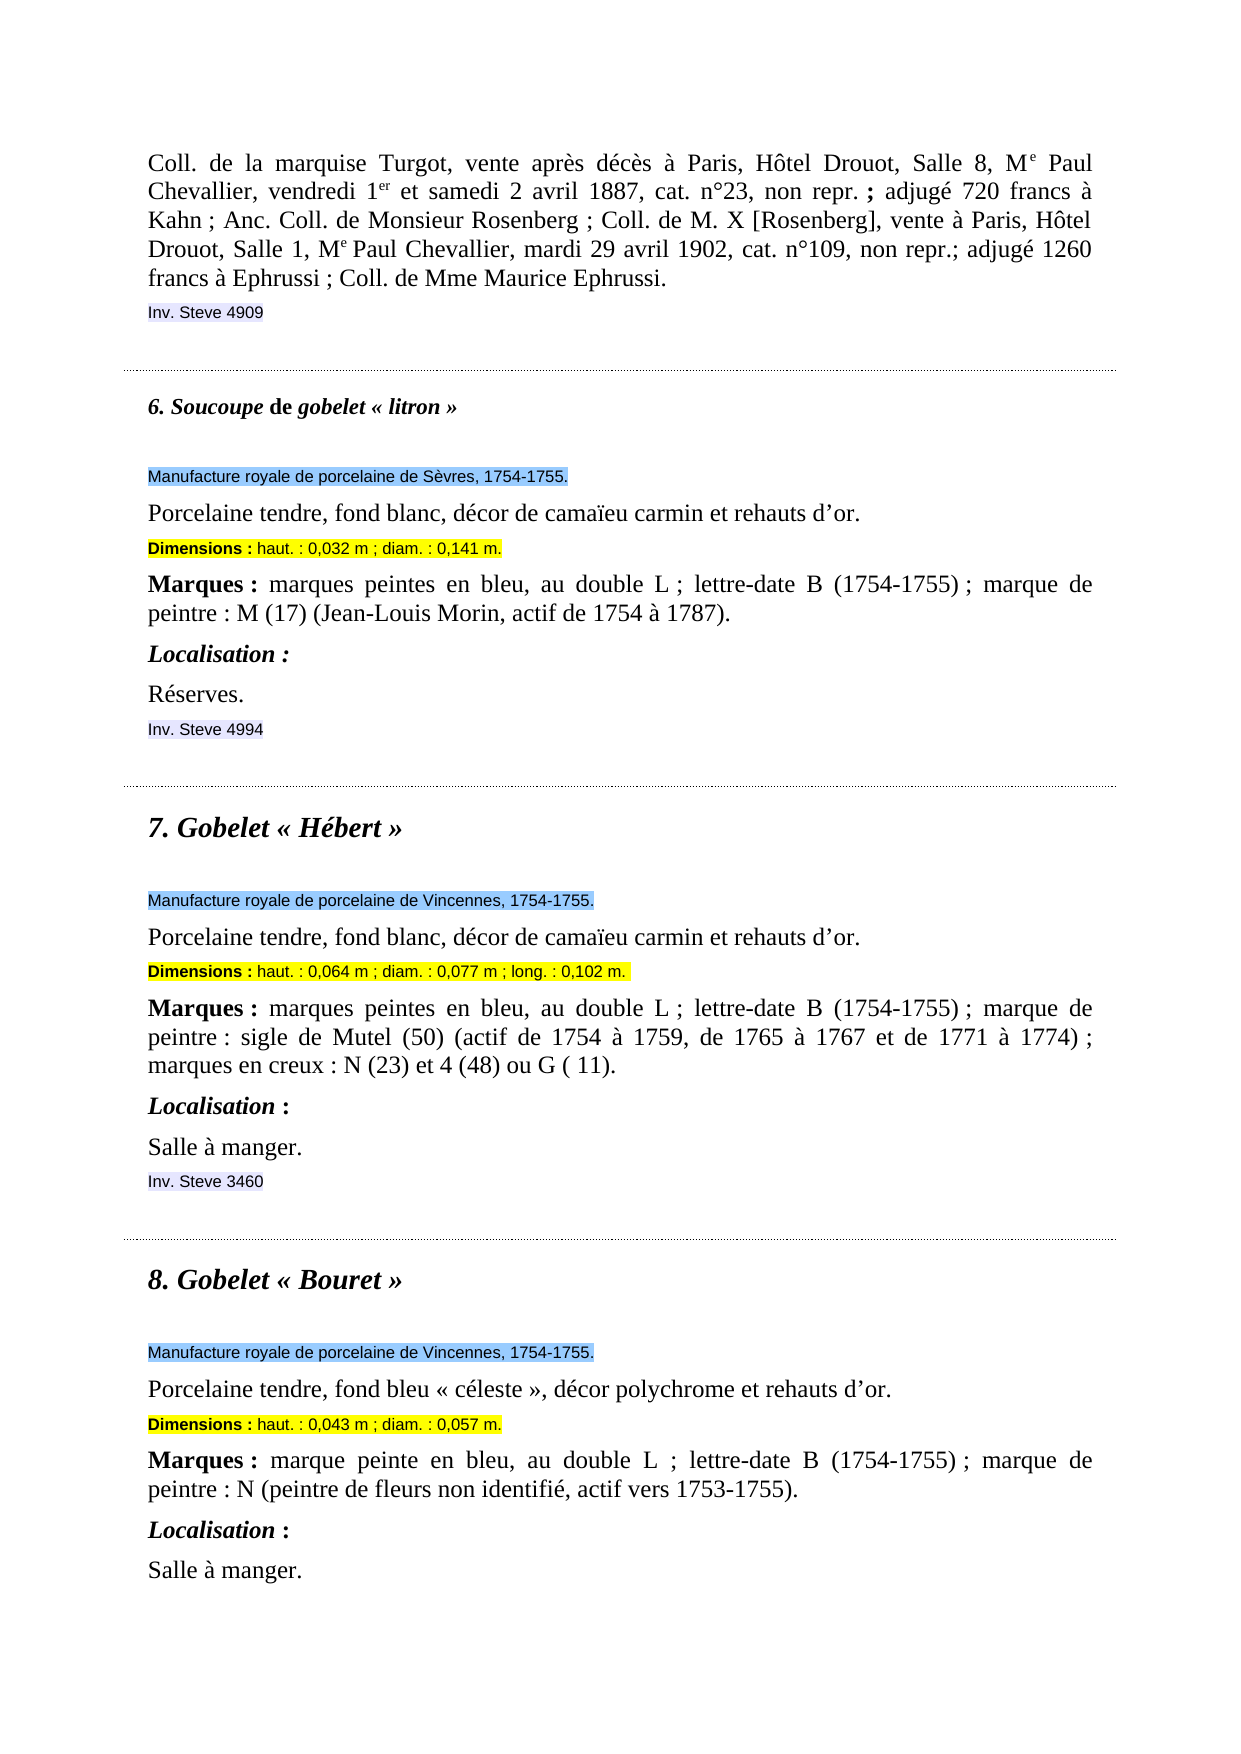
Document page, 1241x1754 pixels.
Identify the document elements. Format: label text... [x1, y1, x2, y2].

subtitle Gobelet « Bouret » [124, 1239, 1116, 1319]
subtitle Soucoupe de gobelet « litron » [124, 369, 1116, 443]
text Marques : marque peinte en bleu, au double L ; lettre-date B (1754-1755) ; marque de peintre : N (peintre de fleurs non identifié, actif vers 1753-1755). [148, 1446, 1093, 1503]
text Localisation : [148, 639, 1093, 667]
text Réserves. [148, 679, 1093, 708]
text Manufacture royale de porcelaine de Vincennes, 1754-1755. [594, 891, 1093, 910]
text Inv. Steve 4994 [263, 720, 1093, 739]
text Salle à manger. [148, 1132, 1093, 1160]
text Coll. de la marquise Turgot, vente après décès à Paris, Hôtel Drouot, Salle 8, Me Paul Chevallier, vendredi 1er et samedi 2 avril 1887, cat. n°23, non repr. ; adjugé 720 francs à Kahn ; Anc. Coll. de Monsieur Rosenberg ; Coll. de M. X [Rosenberg], vente à Paris, Hôtel Drouot, Salle 1, Me Paul Chevallier, mardi 29 avril 1902, cat. n°109, non repr.; adjugé 1260 francs à Ephrussi ; Coll. de Mme Maurice Ephrussi. [148, 148, 1093, 291]
text Porcelaine tendre, fond blanc, décor de camaïeu carmin et rehauts d’or. [148, 922, 1093, 950]
text Marques : marques peintes en bleu, au double L ; lettre-date B (1754-1755) ; marque de peintre : sigle de Mutel (50) (actif de 1754 à 1759, de 1765 à 1767 et de 1771 à 1774) ; marques en creux : N (23) et 4 (48) ou G ( 11). [148, 993, 1093, 1079]
text Localisation : [148, 1091, 1093, 1120]
text Salle à manger. [148, 1555, 1093, 1584]
text Marques : marques peintes en bleu, au double L ; lettre-date B (1754-1755) ; marque de peintre : M (17) (Jean-Louis Morin, actif de 1754 à 1787). [148, 569, 1093, 627]
text Dimensions : haut. : 0,032 m ; diam. : 0,141 m. [148, 538, 1093, 558]
text Dimensions : haut. : 0,043 m ; diam. : 0,057 m. [502, 1415, 1093, 1434]
text Localisation : [148, 1515, 1093, 1544]
subtitle Gobelet « Hébert » [124, 786, 1116, 867]
text Inv. Steve 4909 [263, 303, 1093, 322]
text Dimensions : haut. : 0,064 m ; diam. : 0,077 m ; long. : 0,102 m. [631, 962, 1093, 981]
text Manufacture royale de porcelaine de Sèvres, 1754-1755. [568, 467, 1093, 486]
text Manufacture royale de porcelaine de Vincennes, 1754-1755. [594, 1343, 1093, 1362]
text Inv. Steve 3460 [263, 1172, 1093, 1191]
text Porcelaine tendre, fond bleu « céleste », décor polychrome et rehauts d’or. [148, 1374, 1093, 1403]
text Porcelaine tendre, fond blanc, décor de camaïeu carmin et rehauts d’or. [148, 498, 1093, 527]
